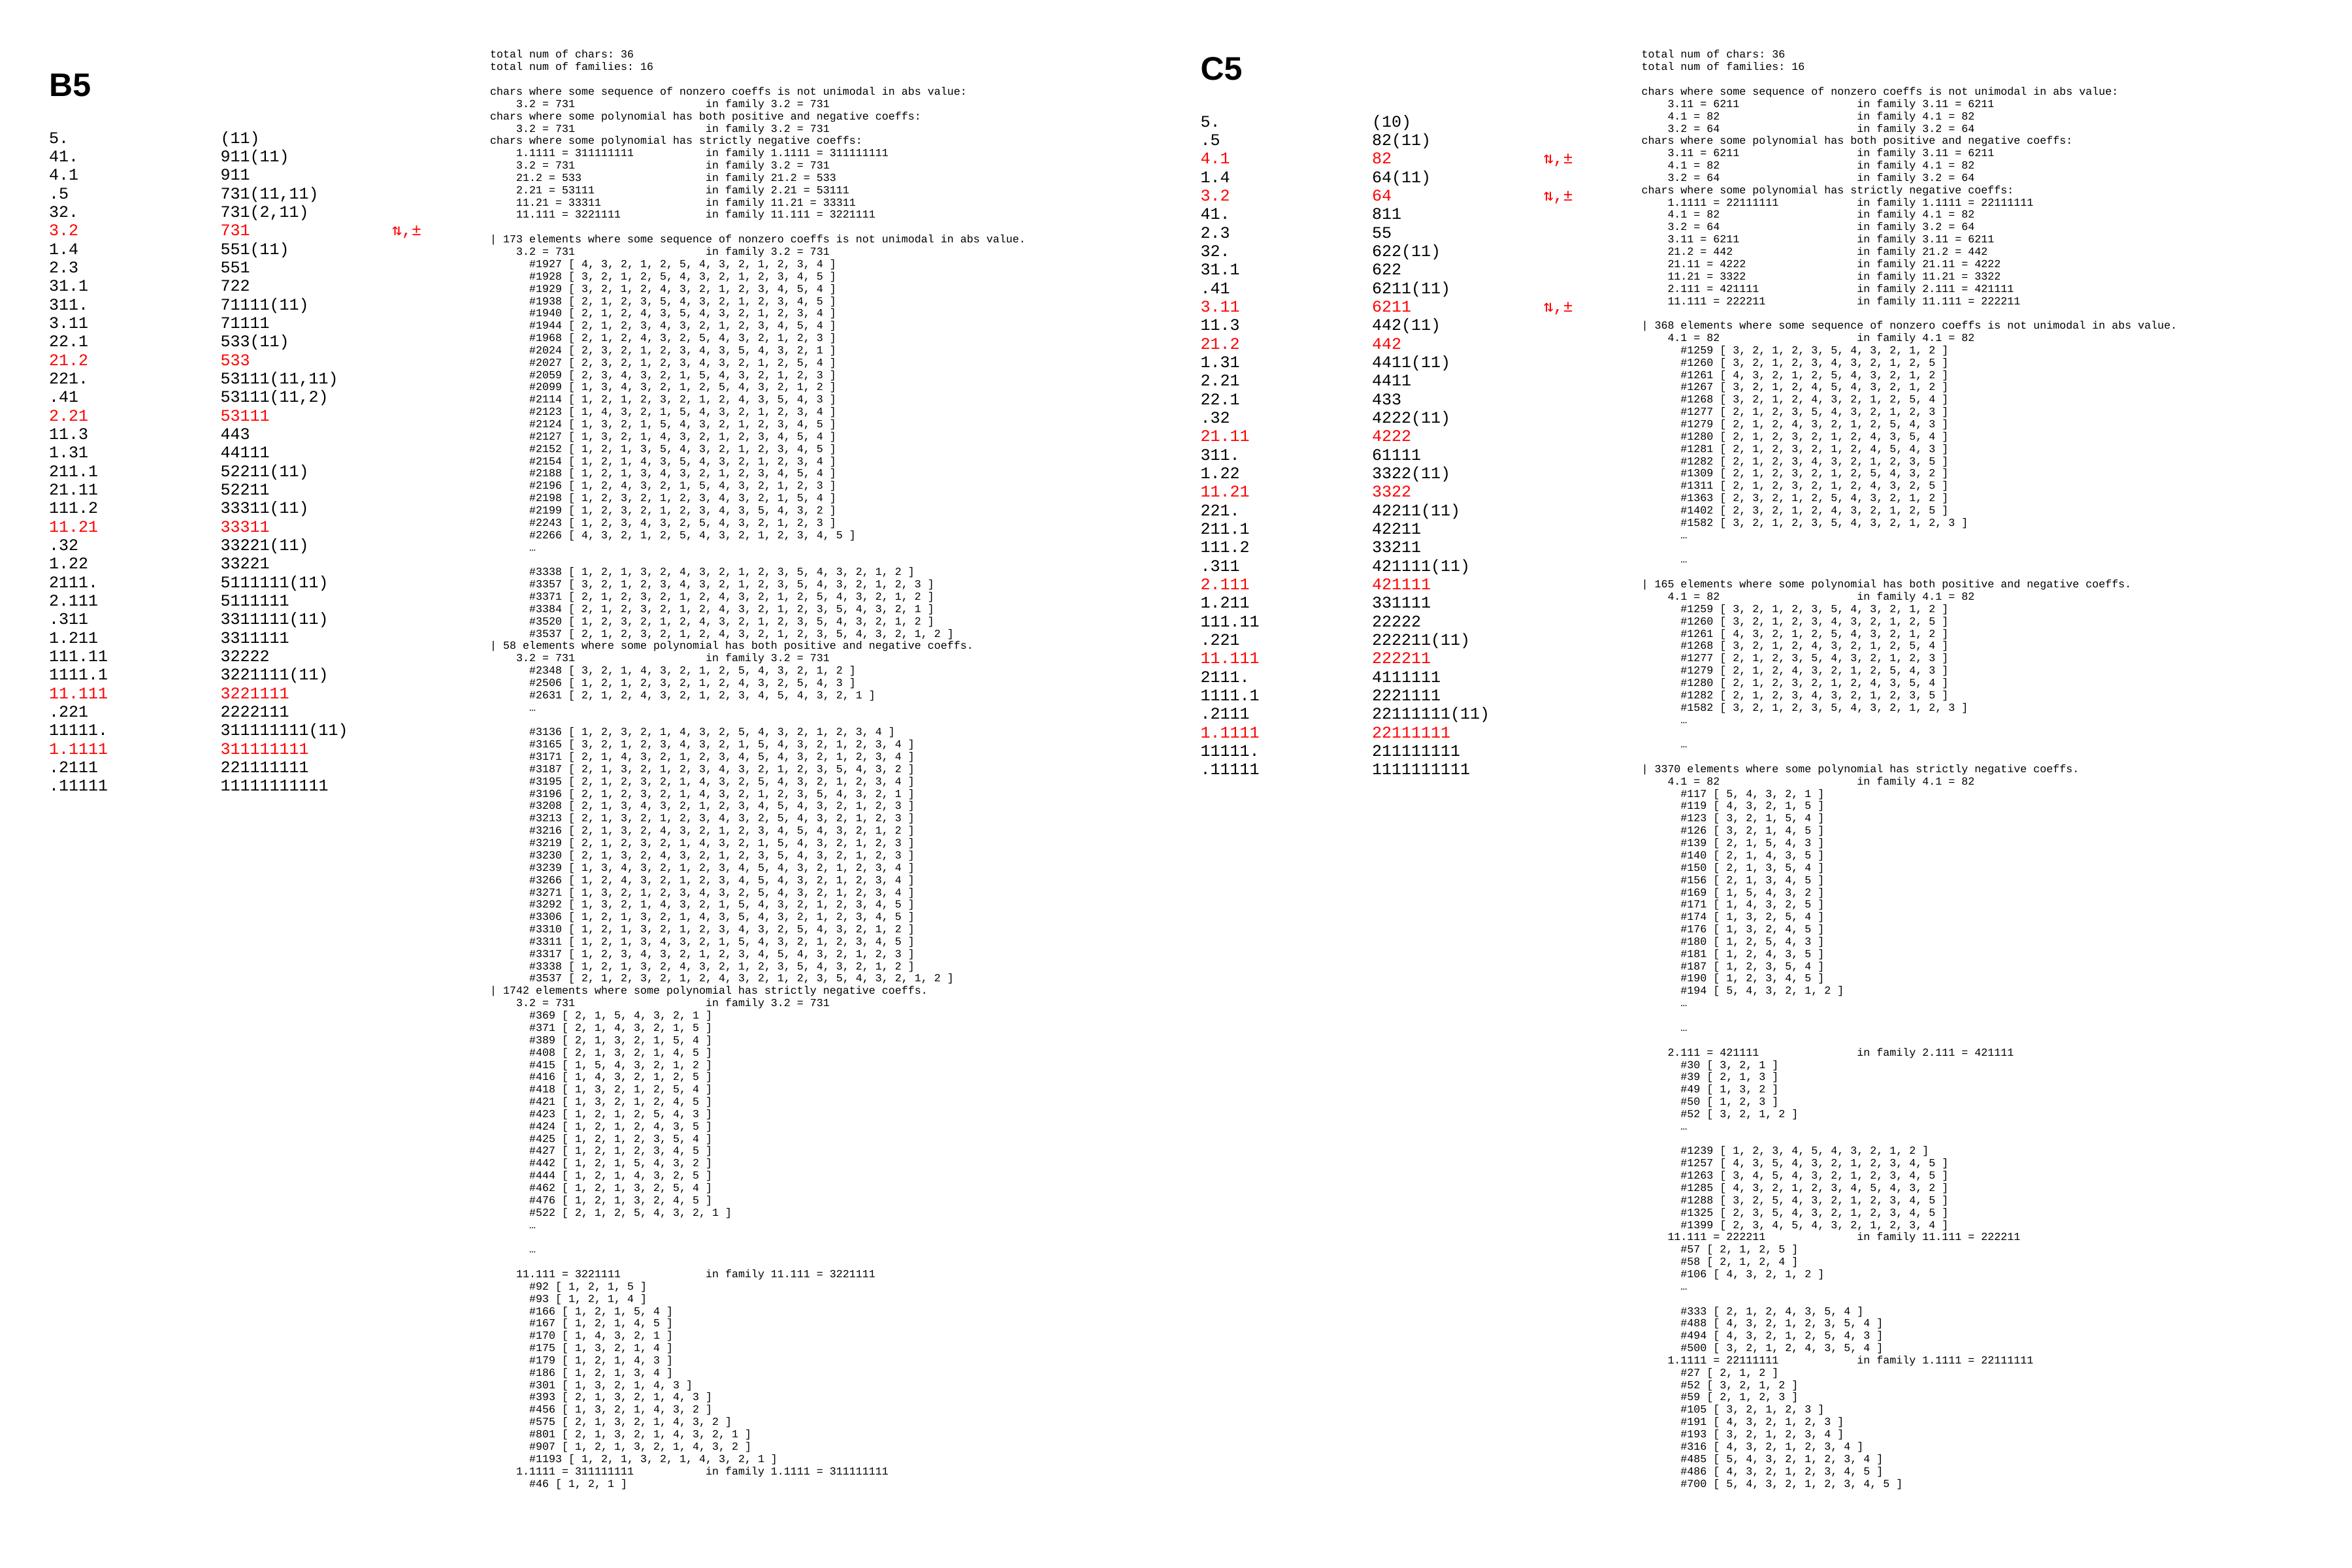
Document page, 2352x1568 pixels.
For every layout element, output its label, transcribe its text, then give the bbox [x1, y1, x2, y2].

text #1279 [ 2, 1, 2, 4, 3, 2, 1, 2, 5, 4, 3 ] [1641, 665, 2303, 678]
table_cell [392, 167, 465, 185]
text #2198 [ 1, 2, 3, 2, 1, 2, 3, 4, 3, 2, 1, 5, 4 ] [490, 493, 1151, 505]
text #179 [ 1, 2, 1, 4, 3 ] [490, 1354, 1151, 1367]
table_cell [392, 185, 465, 204]
subtitle B5 [49, 65, 465, 103]
table_cell 11.111 [49, 685, 220, 704]
text #371 [ 2, 1, 4, 3, 2, 1, 5 ] [490, 1022, 1151, 1034]
table_cell 4411(11) [1372, 354, 1543, 372]
text #801 [ 2, 1, 3, 2, 1, 4, 3, 2, 1 ] [490, 1429, 1151, 1441]
text … [1641, 1120, 2303, 1133]
table_cell 421111 [1372, 576, 1543, 595]
text #2124 [ 1, 3, 2, 1, 5, 4, 3, 2, 1, 2, 3, 4, 5 ] [490, 419, 1151, 431]
table_cell 222211 [1372, 650, 1543, 668]
text #166 [ 1, 2, 1, 5, 4 ] [490, 1305, 1151, 1318]
table_cell [1543, 557, 1617, 576]
table_cell 3.11 [1200, 299, 1372, 317]
text 4.1 = 82 in family 4.1 = 82 [1641, 110, 2303, 123]
table_cell .311 [1200, 557, 1372, 576]
table_cell 52211 [221, 482, 392, 500]
text chars where some polynomial has both positive and negative coeffs: [1641, 135, 2303, 148]
table_cell [392, 593, 465, 611]
table_cell .2111 [49, 759, 220, 777]
table_cell 731(11,11) [221, 185, 392, 204]
text 11.111 = 222211 in family 11.111 = 222211 [1641, 1232, 2303, 1244]
text 4.1 = 82 in family 4.1 = 82 [1641, 160, 2303, 172]
table_cell 11.111 [1200, 650, 1372, 668]
table_header [392, 129, 465, 148]
table_cell 911(11) [221, 148, 392, 167]
table_cell 4.1 [49, 167, 220, 185]
table_header [1543, 113, 1617, 132]
table_cell [392, 648, 465, 666]
text #1267 [ 3, 2, 1, 2, 4, 5, 4, 3, 2, 1, 2 ] [1641, 382, 2303, 394]
text #119 [ 4, 3, 2, 1, 5 ] [1641, 800, 2303, 813]
table_cell 82(11) [1372, 132, 1543, 150]
text #193 [ 3, 2, 1, 2, 3, 4 ] [1641, 1429, 2303, 1441]
text 1.1111 = 311111111 in family 1.1111 = 311111111 [490, 1465, 1151, 1478]
table_cell 53111 [221, 407, 392, 426]
text 2.111 = 421111 in family 2.111 = 421111 [1641, 283, 2303, 295]
table_cell [392, 777, 465, 796]
text #444 [ 1, 2, 1, 4, 3, 2, 5 ] [490, 1170, 1151, 1182]
text 21.2 = 442 in family 21.2 = 442 [1641, 246, 2303, 259]
table_cell 221111111 [221, 759, 392, 777]
table_cell 1.4 [1200, 169, 1372, 188]
text #175 [ 1, 3, 2, 1, 4 ] [490, 1343, 1151, 1354]
text #2243 [ 1, 2, 3, 4, 3, 2, 5, 4, 3, 2, 1, 2, 3 ] [490, 517, 1151, 529]
text #93 [ 1, 2, 1, 4 ] [490, 1293, 1151, 1305]
table_cell [1543, 539, 1617, 557]
table_cell 53111(11,11) [221, 370, 392, 389]
table_cell 3221111(11) [221, 666, 392, 685]
text #333 [ 2, 1, 2, 4, 3, 5, 4 ] [1641, 1305, 2303, 1318]
text … [1641, 529, 2303, 542]
text #106 [ 4, 3, 2, 1, 2 ] [1641, 1269, 2303, 1281]
text #3196 [ 2, 1, 2, 3, 2, 1, 4, 3, 2, 1, 2, 3, 5, 4, 3, 2, 1 ] [490, 788, 1151, 800]
table_cell 722 [221, 278, 392, 296]
text #418 [ 1, 3, 2, 1, 2, 5, 4 ] [490, 1084, 1151, 1096]
table_cell [1543, 132, 1617, 150]
table_cell 2222111 [221, 704, 392, 722]
table_cell [392, 740, 465, 759]
text #3208 [ 2, 1, 3, 4, 3, 2, 1, 2, 3, 4, 5, 4, 3, 2, 1, 2, 3 ] [490, 800, 1151, 813]
text #2123 [ 1, 4, 3, 2, 1, 5, 4, 3, 2, 1, 2, 3, 4 ] [490, 406, 1151, 419]
text 3.11 = 6211 in family 3.11 = 6211 [1641, 148, 2303, 160]
table_cell 211111111 [1372, 743, 1543, 761]
text #1288 [ 3, 2, 5, 4, 3, 2, 1, 2, 3, 4, 5 ] [1641, 1194, 2303, 1207]
table_cell 42211 [1372, 521, 1543, 539]
table_cell .32 [1200, 410, 1372, 428]
text … [1641, 998, 2303, 1010]
table_cell 2.111 [1200, 576, 1372, 595]
table_cell 1.22 [1200, 465, 1372, 483]
table_cell 32222 [221, 648, 392, 666]
table_cell [1543, 446, 1617, 465]
table_cell [392, 259, 465, 278]
table_cell 1.22 [49, 555, 220, 574]
table_cell [392, 722, 465, 740]
table_cell 2.3 [49, 259, 220, 278]
table_cell [392, 666, 465, 685]
text #316 [ 4, 3, 2, 1, 2, 3, 4 ] [1641, 1441, 2303, 1453]
text #186 [ 1, 2, 1, 3, 4 ] [490, 1367, 1151, 1379]
text … [490, 542, 1151, 554]
table_cell [1543, 761, 1617, 779]
table_cell 11111111111 [221, 777, 392, 796]
table_cell [1543, 224, 1617, 243]
text chars where some sequence of nonzero coeffs is not unimodal in abs value: [1641, 86, 2303, 98]
table_cell 4.1 [1200, 150, 1372, 169]
text #3317 [ 1, 2, 3, 4, 3, 2, 1, 2, 3, 4, 5, 4, 3, 2, 1, 2, 3 ] [490, 948, 1151, 960]
text #39 [ 2, 1, 3 ] [1641, 1071, 2303, 1084]
table_header (10) [1372, 113, 1543, 132]
text #907 [ 1, 2, 1, 3, 2, 1, 4, 3, 2 ] [490, 1441, 1151, 1453]
text #1282 [ 2, 1, 2, 3, 4, 3, 2, 1, 2, 3, 5 ] [1641, 455, 2303, 468]
table_cell [1543, 687, 1617, 706]
text #59 [ 2, 1, 2, 3 ] [1641, 1392, 2303, 1404]
text 1.1111 = 311111111 in family 1.1111 = 311111111 [490, 148, 1151, 160]
table_cell [392, 426, 465, 444]
table_cell 1.4 [49, 240, 220, 259]
table_cell 1.211 [49, 629, 220, 648]
text #49 [ 1, 3, 2 ] [1641, 1084, 2303, 1096]
text #3165 [ 3, 2, 1, 2, 3, 4, 3, 2, 1, 5, 4, 3, 2, 1, 2, 3, 4 ] [490, 739, 1151, 751]
text #1582 [ 3, 2, 1, 2, 3, 5, 4, 3, 2, 1, 2, 3 ] [1641, 517, 2303, 529]
table_cell [1543, 502, 1617, 521]
table_cell 42211(11) [1372, 502, 1543, 521]
table_cell [1543, 206, 1617, 224]
table_cell .11111 [49, 777, 220, 796]
table_cell [1543, 521, 1617, 539]
table_header 5. [1200, 113, 1372, 132]
text #2127 [ 1, 3, 2, 1, 4, 3, 2, 1, 2, 3, 4, 5, 4 ] [490, 431, 1151, 443]
text #408 [ 2, 1, 3, 2, 1, 4, 5 ] [490, 1047, 1151, 1059]
text #30 [ 3, 2, 1 ] [1641, 1059, 2303, 1071]
text #488 [ 4, 3, 2, 1, 2, 3, 5, 4 ] [1641, 1318, 2303, 1330]
table_cell [1543, 483, 1617, 502]
text #52 [ 3, 2, 1, 2 ] [1641, 1108, 2303, 1120]
text 3.2 = 731 in family 3.2 = 731 [490, 160, 1151, 172]
text #1279 [ 2, 1, 2, 4, 3, 2, 1, 2, 5, 4, 3 ] [1641, 419, 2303, 431]
text #174 [ 1, 3, 2, 5, 4 ] [1641, 911, 2303, 924]
table_cell [392, 685, 465, 704]
table_cell .11111 [1200, 761, 1372, 779]
table_cell 22.1 [49, 333, 220, 351]
text #57 [ 2, 1, 2, 5 ] [1641, 1244, 2303, 1256]
text … [1641, 739, 2303, 751]
table_cell [1543, 595, 1617, 613]
text #3213 [ 2, 1, 3, 2, 1, 2, 3, 4, 3, 2, 5, 4, 3, 2, 1, 2, 3 ] [490, 813, 1151, 825]
text #3310 [ 1, 2, 1, 3, 2, 1, 2, 3, 4, 3, 2, 5, 4, 3, 2, 1, 2 ] [490, 924, 1151, 936]
table_cell [392, 463, 465, 482]
text chars where some polynomial has strictly negative coeffs: [1641, 184, 2303, 197]
table_cell [392, 482, 465, 500]
table_cell 5111111 [221, 593, 392, 611]
table_cell [392, 333, 465, 351]
table_cell 111.2 [49, 500, 220, 518]
table_cell 44111 [221, 444, 392, 463]
text #423 [ 1, 2, 1, 2, 5, 4, 3 ] [490, 1108, 1151, 1120]
text #3271 [ 1, 3, 2, 1, 2, 3, 4, 3, 2, 5, 4, 3, 2, 1, 2, 3, 4 ] [490, 887, 1151, 899]
text #2631 [ 2, 1, 2, 4, 3, 2, 1, 2, 3, 4, 5, 4, 3, 2, 1 ] [490, 689, 1151, 702]
table_cell .311 [49, 611, 220, 629]
text #301 [ 1, 3, 2, 1, 4, 3 ] [490, 1379, 1151, 1392]
table_cell 222211(11) [1372, 632, 1543, 650]
text #190 [ 1, 2, 3, 4, 5 ] [1641, 973, 2303, 985]
text 3.2 = 64 in family 3.2 = 64 [1641, 221, 2303, 234]
table_cell 211.1 [49, 463, 220, 482]
table_cell .5 [1200, 132, 1372, 150]
text 4.1 = 82 in family 4.1 = 82 [1641, 209, 2303, 221]
text #462 [ 1, 2, 1, 3, 2, 5, 4 ] [490, 1182, 1151, 1194]
text #191 [ 4, 3, 2, 1, 2, 3 ] [1641, 1416, 2303, 1429]
table_cell 1.1111 [1200, 724, 1372, 743]
text #424 [ 1, 2, 1, 2, 4, 3, 5 ] [490, 1120, 1151, 1133]
table_header (11) [221, 129, 392, 148]
table_cell .41 [1200, 280, 1372, 299]
table_cell [1543, 576, 1617, 595]
table_cell 442(11) [1372, 317, 1543, 335]
table_cell 32. [1200, 243, 1372, 261]
table_cell 11.21 [49, 518, 220, 537]
table_cell 41. [1200, 206, 1372, 224]
text #1260 [ 3, 2, 1, 2, 3, 4, 3, 2, 1, 2, 5 ] [1641, 357, 2303, 369]
text #3311 [ 1, 2, 1, 3, 4, 3, 2, 1, 5, 4, 3, 2, 1, 2, 3, 4, 5 ] [490, 936, 1151, 948]
table_cell 3.11 [49, 315, 220, 333]
text #181 [ 1, 2, 4, 3, 5 ] [1641, 948, 2303, 960]
table_cell .221 [1200, 632, 1372, 650]
text #2154 [ 1, 2, 1, 4, 3, 5, 4, 3, 2, 1, 2, 3, 4 ] [490, 455, 1151, 468]
text chars where some sequence of nonzero coeffs is not unimodal in abs value: [490, 86, 1151, 98]
text 11.21 = 3322 in family 11.21 = 3322 [1641, 270, 2303, 283]
table_cell 311. [49, 296, 220, 315]
table_cell [1543, 724, 1617, 743]
text #92 [ 1, 2, 1, 5 ] [490, 1281, 1151, 1293]
text 11.111 = 222211 in family 11.111 = 222211 [1641, 295, 2303, 308]
table_cell [1543, 668, 1617, 687]
table_cell 533 [221, 351, 392, 370]
table_cell 1111111111 [1372, 761, 1543, 779]
text chars where some polynomial has strictly negative coeffs: [490, 135, 1151, 148]
text 3.2 = 731 in family 3.2 = 731 [490, 98, 1151, 110]
text #58 [ 2, 1, 2, 4 ] [1641, 1256, 2303, 1269]
text #150 [ 2, 1, 3, 5, 4 ] [1641, 862, 2303, 874]
text #2348 [ 3, 2, 1, 4, 3, 2, 1, 2, 5, 4, 3, 2, 1, 2 ] [490, 665, 1151, 678]
text … [490, 1244, 1151, 1256]
text #1582 [ 3, 2, 1, 2, 3, 5, 4, 3, 2, 1, 2, 3 ] [1641, 702, 2303, 714]
text #1259 [ 3, 2, 1, 2, 3, 5, 4, 3, 2, 1, 2 ] [1641, 603, 2303, 615]
text #486 [ 4, 3, 2, 1, 2, 3, 4, 5 ] [1641, 1465, 2303, 1478]
text #52 [ 3, 2, 1, 2 ] [1641, 1379, 2303, 1392]
text #1309 [ 2, 1, 2, 3, 2, 1, 2, 5, 4, 3, 2 ] [1641, 468, 2303, 480]
table_cell [392, 296, 465, 315]
text #1259 [ 3, 2, 1, 2, 3, 5, 4, 3, 2, 1, 2 ] [1641, 344, 2303, 357]
table_cell 11111. [49, 722, 220, 740]
text #1325 [ 2, 3, 5, 4, 3, 2, 1, 2, 3, 4, 5 ] [1641, 1207, 2303, 1219]
text … [1641, 554, 2303, 566]
table_cell [1543, 354, 1617, 372]
text | 58 elements where some polynomial has both positive and negative coeffs. [490, 640, 1151, 653]
table_cell [392, 611, 465, 629]
table_cell ⇅,± [392, 222, 465, 240]
text #425 [ 1, 2, 1, 2, 3, 5, 4 ] [490, 1133, 1151, 1145]
text 11.111 = 3221111 in family 11.111 = 3221111 [490, 209, 1151, 221]
text #1927 [ 4, 3, 2, 1, 2, 5, 4, 3, 2, 1, 2, 3, 4 ] [490, 259, 1151, 270]
text #421 [ 1, 3, 2, 1, 2, 4, 5 ] [490, 1096, 1151, 1108]
table_cell 911 [221, 167, 392, 185]
table_cell [1543, 169, 1617, 188]
table_cell 33211 [1372, 539, 1543, 557]
text #50 [ 1, 2, 3 ] [1641, 1096, 2303, 1108]
table_cell 82 [1372, 150, 1543, 169]
text #46 [ 1, 2, 1 ] [490, 1478, 1151, 1490]
text #3520 [ 1, 2, 3, 2, 1, 2, 4, 3, 2, 1, 2, 3, 5, 4, 3, 2, 1, 2 ] [490, 615, 1151, 628]
text #3219 [ 2, 1, 2, 3, 2, 1, 4, 3, 2, 1, 5, 4, 3, 2, 1, 2, 3 ] [490, 838, 1151, 850]
table_cell 331111 [1372, 595, 1543, 613]
table_cell 442 [1372, 335, 1543, 354]
text #3306 [ 1, 2, 1, 3, 2, 1, 4, 3, 5, 4, 3, 2, 1, 2, 3, 4, 5 ] [490, 911, 1151, 924]
text 3.2 = 64 in family 3.2 = 64 [1641, 123, 2303, 135]
text #1280 [ 2, 1, 2, 3, 2, 1, 2, 4, 3, 5, 4 ] [1641, 678, 2303, 689]
table_cell [392, 315, 465, 333]
text … [1641, 1281, 2303, 1293]
text 2.111 = 421111 in family 2.111 = 421111 [1641, 1047, 2303, 1059]
text | 368 elements where some sequence of nonzero coeffs is not unimodal in abs value. [1641, 320, 2303, 333]
table_cell 3.2 [1200, 188, 1372, 206]
text total num of chars: 36 [1641, 49, 2303, 61]
text #389 [ 2, 1, 3, 2, 1, 5, 4 ] [490, 1034, 1151, 1047]
text #427 [ 1, 2, 1, 2, 3, 4, 5 ] [490, 1145, 1151, 1158]
text #3338 [ 1, 2, 1, 3, 2, 4, 3, 2, 1, 2, 3, 5, 4, 3, 2, 1, 2 ] [490, 960, 1151, 973]
table_cell 221. [49, 370, 220, 389]
text #1277 [ 2, 1, 2, 3, 5, 4, 3, 2, 1, 2, 3 ] [1641, 406, 2303, 419]
text #442 [ 1, 2, 1, 5, 4, 3, 2 ] [490, 1158, 1151, 1170]
text 11.21 = 33311 in family 11.21 = 33311 [490, 197, 1151, 209]
text #1263 [ 3, 4, 5, 4, 3, 2, 1, 2, 3, 4, 5 ] [1641, 1170, 2303, 1182]
text #393 [ 2, 1, 3, 2, 1, 4, 3 ] [490, 1392, 1151, 1404]
table_cell [1543, 280, 1617, 299]
text #3187 [ 2, 1, 3, 2, 1, 2, 3, 4, 3, 2, 1, 2, 3, 5, 4, 3, 2 ] [490, 763, 1151, 776]
text #1929 [ 3, 2, 1, 2, 4, 3, 2, 1, 2, 3, 4, 5, 4 ] [490, 283, 1151, 295]
table_cell [392, 351, 465, 370]
text #3537 [ 2, 1, 2, 3, 2, 1, 2, 4, 3, 2, 1, 2, 3, 5, 4, 3, 2, 1, 2 ] [490, 628, 1151, 640]
text #700 [ 5, 4, 3, 2, 1, 2, 3, 4, 5 ] [1641, 1478, 2303, 1490]
table_cell 731 [221, 222, 392, 240]
text #369 [ 2, 1, 5, 4, 3, 2, 1 ] [490, 1010, 1151, 1022]
table_cell 31.1 [49, 278, 220, 296]
table_cell 33221(11) [221, 537, 392, 555]
table_cell 21.11 [1200, 428, 1372, 446]
table_cell 533(11) [221, 333, 392, 351]
text #485 [ 5, 4, 3, 2, 1, 2, 3, 4 ] [1641, 1453, 2303, 1465]
text #2506 [ 1, 2, 1, 2, 3, 2, 1, 2, 4, 3, 2, 5, 4, 3 ] [490, 678, 1151, 689]
subtitle C5 [1200, 49, 1617, 86]
text total num of families: 16 [490, 61, 1151, 74]
table_cell [1543, 706, 1617, 724]
text #169 [ 1, 5, 4, 3, 2 ] [1641, 887, 2303, 899]
table_cell 3311111 [221, 629, 392, 648]
text #3292 [ 1, 3, 2, 1, 4, 3, 2, 1, 5, 4, 3, 2, 1, 2, 3, 4, 5 ] [490, 899, 1151, 911]
text 3.2 = 731 in family 3.2 = 731 [490, 653, 1151, 665]
text #3216 [ 2, 1, 3, 2, 4, 3, 2, 1, 2, 3, 4, 5, 4, 3, 2, 1, 2 ] [490, 825, 1151, 838]
text #126 [ 3, 2, 1, 4, 5 ] [1641, 825, 2303, 838]
table_cell 6211(11) [1372, 280, 1543, 299]
table_cell 22.1 [1200, 391, 1372, 410]
table_cell 11.3 [1200, 317, 1372, 335]
table_cell 1.31 [49, 444, 220, 463]
text #1260 [ 3, 2, 1, 2, 3, 4, 3, 2, 1, 2, 5 ] [1641, 615, 2303, 628]
table_cell .32 [49, 537, 220, 555]
table_cell 433 [1372, 391, 1543, 410]
table_cell 111.2 [1200, 539, 1372, 557]
table_cell 731(2,11) [221, 204, 392, 222]
text #170 [ 1, 4, 3, 2, 1 ] [490, 1330, 1151, 1343]
text #1285 [ 4, 3, 2, 1, 2, 3, 4, 5, 4, 3, 2 ] [1641, 1182, 2303, 1194]
table_cell [1543, 243, 1617, 261]
text #27 [ 2, 1, 2 ] [1641, 1367, 2303, 1379]
text #1257 [ 4, 3, 5, 4, 3, 2, 1, 2, 3, 4, 5 ] [1641, 1158, 2303, 1170]
table_cell 1111.1 [1200, 687, 1372, 706]
text #416 [ 1, 4, 3, 2, 1, 2, 5 ] [490, 1071, 1151, 1084]
text 3.2 = 731 in family 3.2 = 731 [490, 998, 1151, 1010]
table_cell 11111. [1200, 743, 1372, 761]
text #167 [ 1, 2, 1, 4, 5 ] [490, 1318, 1151, 1330]
table_cell 551(11) [221, 240, 392, 259]
table_cell [1543, 650, 1617, 668]
table_cell 3322 [1372, 483, 1543, 502]
table_cell [1543, 335, 1617, 354]
table_cell ⇅,± [1543, 150, 1617, 169]
table_cell 22111111 [1372, 724, 1543, 743]
table_cell [1543, 261, 1617, 280]
text | 1742 elements where some polynomial has strictly negative coeffs. [490, 985, 1151, 998]
text … [490, 1219, 1151, 1232]
table_cell 5111111(11) [221, 574, 392, 593]
table_cell [1543, 372, 1617, 391]
table_cell 1.1111 [49, 740, 220, 759]
text #3384 [ 2, 1, 2, 3, 2, 1, 2, 4, 3, 2, 1, 2, 3, 5, 4, 3, 2, 1 ] [490, 603, 1151, 615]
table_cell 3322(11) [1372, 465, 1543, 483]
table_cell 6211 [1372, 299, 1543, 317]
text #1268 [ 3, 2, 1, 2, 4, 3, 2, 1, 2, 5, 4 ] [1641, 394, 2303, 406]
text #1239 [ 1, 2, 3, 4, 5, 4, 3, 2, 1, 2 ] [1641, 1145, 2303, 1158]
table_cell 33311 [221, 518, 392, 537]
table_cell 64 [1372, 188, 1543, 206]
text #3136 [ 1, 2, 3, 2, 1, 4, 3, 2, 5, 4, 3, 2, 1, 2, 3, 4 ] [490, 727, 1151, 739]
text 3.2 = 731 in family 3.2 = 731 [490, 246, 1151, 259]
table_cell ⇅,± [1543, 299, 1617, 317]
text #194 [ 5, 4, 3, 2, 1, 2 ] [1641, 985, 2303, 998]
table_cell 3.2 [49, 222, 220, 240]
text #3171 [ 2, 1, 4, 3, 2, 1, 2, 3, 4, 5, 4, 3, 2, 1, 2, 3, 4 ] [490, 751, 1151, 763]
table_cell .2111 [1200, 706, 1372, 724]
text #2152 [ 1, 2, 1, 3, 5, 4, 3, 2, 1, 2, 3, 4, 5 ] [490, 443, 1151, 455]
table_cell 2.21 [1200, 372, 1372, 391]
text #2199 [ 1, 2, 3, 2, 1, 2, 3, 4, 3, 5, 4, 3, 2 ] [490, 505, 1151, 517]
table_cell 71111(11) [221, 296, 392, 315]
text 3.11 = 6211 in family 3.11 = 6211 [1641, 98, 2303, 110]
table_cell [392, 555, 465, 574]
table_cell [392, 574, 465, 593]
table_cell [392, 278, 465, 296]
text #2114 [ 1, 2, 1, 2, 3, 2, 1, 2, 4, 3, 5, 4, 3 ] [490, 394, 1151, 406]
text #1363 [ 2, 3, 2, 1, 2, 5, 4, 3, 2, 1, 2 ] [1641, 493, 2303, 505]
text #456 [ 1, 3, 2, 1, 4, 3, 2 ] [490, 1404, 1151, 1416]
text 11.111 = 3221111 in family 11.111 = 3221111 [490, 1269, 1151, 1281]
table_header 5. [49, 129, 220, 148]
text #3230 [ 2, 1, 3, 2, 4, 3, 2, 1, 2, 3, 5, 4, 3, 2, 1, 2, 3 ] [490, 850, 1151, 862]
table_cell 2.111 [49, 593, 220, 611]
text #1399 [ 2, 3, 4, 5, 4, 3, 2, 1, 2, 3, 4 ] [1641, 1219, 2303, 1232]
table_cell [392, 500, 465, 518]
text chars where some polynomial has both positive and negative coeffs: [490, 110, 1151, 123]
table_cell [1543, 317, 1617, 335]
text #187 [ 1, 2, 3, 5, 4 ] [1641, 960, 2303, 973]
text #117 [ 5, 4, 3, 2, 1 ] [1641, 788, 2303, 800]
text #1944 [ 2, 1, 2, 3, 4, 3, 2, 1, 2, 3, 4, 5, 4 ] [490, 320, 1151, 333]
text #500 [ 3, 2, 1, 2, 4, 3, 5, 4 ] [1641, 1343, 2303, 1354]
table_cell 41. [49, 148, 220, 167]
text #415 [ 1, 5, 4, 3, 2, 1, 2 ] [490, 1059, 1151, 1071]
table_cell [392, 518, 465, 537]
table_cell 443 [221, 426, 392, 444]
table_cell 53111(11,2) [221, 389, 392, 407]
text #180 [ 1, 2, 5, 4, 3 ] [1641, 936, 2303, 948]
table_cell [392, 148, 465, 167]
text 4.1 = 82 in family 4.1 = 82 [1641, 776, 2303, 788]
table_cell ⇅,± [1543, 188, 1617, 206]
text #1968 [ 2, 1, 2, 4, 3, 2, 5, 4, 3, 2, 1, 2, 3 ] [490, 333, 1151, 344]
table_cell 421111(11) [1372, 557, 1543, 576]
table_cell 22222 [1372, 613, 1543, 632]
text #3338 [ 1, 2, 1, 3, 2, 4, 3, 2, 1, 2, 3, 5, 4, 3, 2, 1, 2 ] [490, 566, 1151, 579]
table_cell 21.2 [1200, 335, 1372, 354]
table_cell [392, 629, 465, 648]
table_cell 4222(11) [1372, 410, 1543, 428]
table_cell 71111 [221, 315, 392, 333]
text … [490, 702, 1151, 714]
text #140 [ 2, 1, 4, 3, 5 ] [1641, 850, 2303, 862]
table_cell 2.21 [49, 407, 220, 426]
table_cell 311111111 [221, 740, 392, 759]
table_cell [392, 537, 465, 555]
text #105 [ 3, 2, 1, 2, 3 ] [1641, 1404, 2303, 1416]
table_cell [1543, 613, 1617, 632]
table_cell 33221 [221, 555, 392, 574]
text total num of chars: 36 [490, 49, 1151, 61]
text #1261 [ 4, 3, 2, 1, 2, 5, 4, 3, 2, 1, 2 ] [1641, 369, 2303, 382]
table_cell [1543, 632, 1617, 650]
table_cell 622(11) [1372, 243, 1543, 261]
text 4.1 = 82 in family 4.1 = 82 [1641, 333, 2303, 344]
text #1311 [ 2, 1, 2, 3, 2, 1, 2, 4, 3, 2, 5 ] [1641, 480, 2303, 493]
table_cell 211.1 [1200, 521, 1372, 539]
table_cell 1.211 [1200, 595, 1372, 613]
text 21.11 = 4222 in family 21.11 = 4222 [1641, 259, 2303, 270]
text 3.2 = 731 in family 3.2 = 731 [490, 123, 1151, 135]
table_cell 31.1 [1200, 261, 1372, 280]
text 4.1 = 82 in family 4.1 = 82 [1641, 591, 2303, 603]
text … [1641, 1022, 2303, 1034]
table_cell 3311111(11) [221, 611, 392, 629]
text #3195 [ 2, 1, 2, 3, 2, 1, 4, 3, 2, 5, 4, 3, 2, 1, 2, 3, 4 ] [490, 776, 1151, 788]
text #1938 [ 2, 1, 2, 3, 5, 4, 3, 2, 1, 2, 3, 4, 5 ] [490, 295, 1151, 308]
table_cell 52211(11) [221, 463, 392, 482]
table_cell 1111.1 [49, 666, 220, 685]
text #1940 [ 2, 1, 2, 4, 3, 5, 4, 3, 2, 1, 2, 3, 4 ] [490, 308, 1151, 320]
table_cell 21.2 [49, 351, 220, 370]
text #2188 [ 1, 2, 1, 3, 4, 3, 2, 1, 2, 3, 4, 5, 4 ] [490, 468, 1151, 480]
table_cell 32. [49, 204, 220, 222]
text #139 [ 2, 1, 5, 4, 3 ] [1641, 838, 2303, 850]
table_cell [1543, 428, 1617, 446]
text #2196 [ 1, 2, 4, 3, 2, 1, 5, 4, 3, 2, 1, 2, 3 ] [490, 480, 1151, 493]
table_cell 64(11) [1372, 169, 1543, 188]
table_cell 11.3 [49, 426, 220, 444]
table_cell 551 [221, 259, 392, 278]
text #2059 [ 2, 3, 4, 3, 2, 1, 5, 4, 3, 2, 1, 2, 3 ] [490, 369, 1151, 382]
table_cell [1543, 743, 1617, 761]
table_cell [392, 407, 465, 426]
table_cell 21.11 [49, 482, 220, 500]
table_cell 2221111 [1372, 687, 1543, 706]
table_cell [1543, 465, 1617, 483]
table_cell [392, 704, 465, 722]
table_cell [392, 444, 465, 463]
table_cell .41 [49, 389, 220, 407]
table_cell 311. [1200, 446, 1372, 465]
text #1193 [ 1, 2, 1, 3, 2, 1, 4, 3, 2, 1 ] [490, 1453, 1151, 1465]
table_cell [392, 240, 465, 259]
text #1402 [ 2, 3, 2, 1, 2, 4, 3, 2, 1, 2, 5 ] [1641, 505, 2303, 517]
table_cell 2111. [1200, 668, 1372, 687]
table_cell 33311(11) [221, 500, 392, 518]
text #123 [ 3, 2, 1, 5, 4 ] [1641, 813, 2303, 825]
table_cell 111.11 [49, 648, 220, 666]
table_cell 22111111(11) [1372, 706, 1543, 724]
text 1.1111 = 22111111 in family 1.1111 = 22111111 [1641, 1354, 2303, 1367]
text #1928 [ 3, 2, 1, 2, 5, 4, 3, 2, 1, 2, 3, 4, 5 ] [490, 270, 1151, 283]
text 21.2 = 533 in family 21.2 = 533 [490, 172, 1151, 184]
table_cell [1543, 391, 1617, 410]
text #1282 [ 2, 1, 2, 3, 4, 3, 2, 1, 2, 3, 5 ] [1641, 689, 2303, 702]
table_cell 2.3 [1200, 224, 1372, 243]
text #2099 [ 1, 3, 4, 3, 2, 1, 2, 5, 4, 3, 2, 1, 2 ] [490, 382, 1151, 394]
table_cell 111.11 [1200, 613, 1372, 632]
table_cell .5 [49, 185, 220, 204]
text #494 [ 4, 3, 2, 1, 2, 5, 4, 3 ] [1641, 1330, 2303, 1343]
table_cell 11.21 [1200, 483, 1372, 502]
table_cell [1543, 410, 1617, 428]
text 1.1111 = 22111111 in family 1.1111 = 22111111 [1641, 197, 2303, 209]
text #3537 [ 2, 1, 2, 3, 2, 1, 2, 4, 3, 2, 1, 2, 3, 5, 4, 3, 2, 1, 2 ] [490, 973, 1151, 985]
text #476 [ 1, 2, 1, 3, 2, 4, 5 ] [490, 1194, 1151, 1207]
table_cell 3221111 [221, 685, 392, 704]
text #522 [ 2, 1, 2, 5, 4, 3, 2, 1 ] [490, 1207, 1151, 1219]
text #171 [ 1, 4, 3, 2, 5 ] [1641, 899, 2303, 911]
text #3266 [ 1, 2, 4, 3, 2, 1, 2, 3, 4, 5, 4, 3, 2, 1, 2, 3, 4 ] [490, 874, 1151, 887]
table_cell 4411 [1372, 372, 1543, 391]
text #156 [ 2, 1, 3, 4, 5 ] [1641, 874, 2303, 887]
text 3.11 = 6211 in family 3.11 = 6211 [1641, 234, 2303, 246]
text | 3370 elements where some polynomial has strictly negative coeffs. [1641, 763, 2303, 776]
text #1268 [ 3, 2, 1, 2, 4, 3, 2, 1, 2, 5, 4 ] [1641, 640, 2303, 653]
table_cell 622 [1372, 261, 1543, 280]
text #3357 [ 3, 2, 1, 2, 3, 4, 3, 2, 1, 2, 3, 5, 4, 3, 2, 1, 2, 3 ] [490, 579, 1151, 591]
text #3239 [ 1, 3, 4, 3, 2, 1, 2, 3, 4, 5, 4, 3, 2, 1, 2, 3, 4 ] [490, 862, 1151, 874]
text | 173 elements where some sequence of nonzero coeffs is not unimodal in abs value. [490, 234, 1151, 246]
table_cell 4111111 [1372, 668, 1543, 687]
text #176 [ 1, 3, 2, 4, 5 ] [1641, 924, 2303, 936]
text … [1641, 714, 2303, 727]
table_cell .221 [49, 704, 220, 722]
table_cell 221. [1200, 502, 1372, 521]
text #1277 [ 2, 1, 2, 3, 5, 4, 3, 2, 1, 2, 3 ] [1641, 653, 2303, 665]
table_cell 811 [1372, 206, 1543, 224]
table_cell [392, 389, 465, 407]
text #575 [ 2, 1, 3, 2, 1, 4, 3, 2 ] [490, 1416, 1151, 1429]
table_cell 311111111(11) [221, 722, 392, 740]
table_cell [392, 370, 465, 389]
text 3.2 = 64 in family 3.2 = 64 [1641, 172, 2303, 184]
text #1280 [ 2, 1, 2, 3, 2, 1, 2, 4, 3, 5, 4 ] [1641, 431, 2303, 443]
table_cell 55 [1372, 224, 1543, 243]
text 2.21 = 53111 in family 2.21 = 53111 [490, 184, 1151, 197]
text | 165 elements where some polynomial has both positive and negative coeffs. [1641, 579, 2303, 591]
table_cell 1.31 [1200, 354, 1372, 372]
text #3371 [ 2, 1, 2, 3, 2, 1, 2, 4, 3, 2, 1, 2, 5, 4, 3, 2, 1, 2 ] [490, 591, 1151, 603]
table_cell [392, 204, 465, 222]
table_cell 4222 [1372, 428, 1543, 446]
text total num of families: 16 [1641, 61, 2303, 74]
text #2027 [ 2, 3, 2, 1, 2, 3, 4, 3, 2, 1, 2, 5, 4 ] [490, 357, 1151, 369]
text #1281 [ 2, 1, 2, 3, 2, 1, 2, 4, 5, 4, 3 ] [1641, 443, 2303, 455]
table_cell [392, 759, 465, 777]
text #2266 [ 4, 3, 2, 1, 2, 5, 4, 3, 2, 1, 2, 3, 4, 5 ] [490, 529, 1151, 542]
table_cell 2111. [49, 574, 220, 593]
text #2024 [ 2, 3, 2, 1, 2, 3, 4, 3, 5, 4, 3, 2, 1 ] [490, 344, 1151, 357]
table_cell 61111 [1372, 446, 1543, 465]
text #1261 [ 4, 3, 2, 1, 2, 5, 4, 3, 2, 1, 2 ] [1641, 628, 2303, 640]
